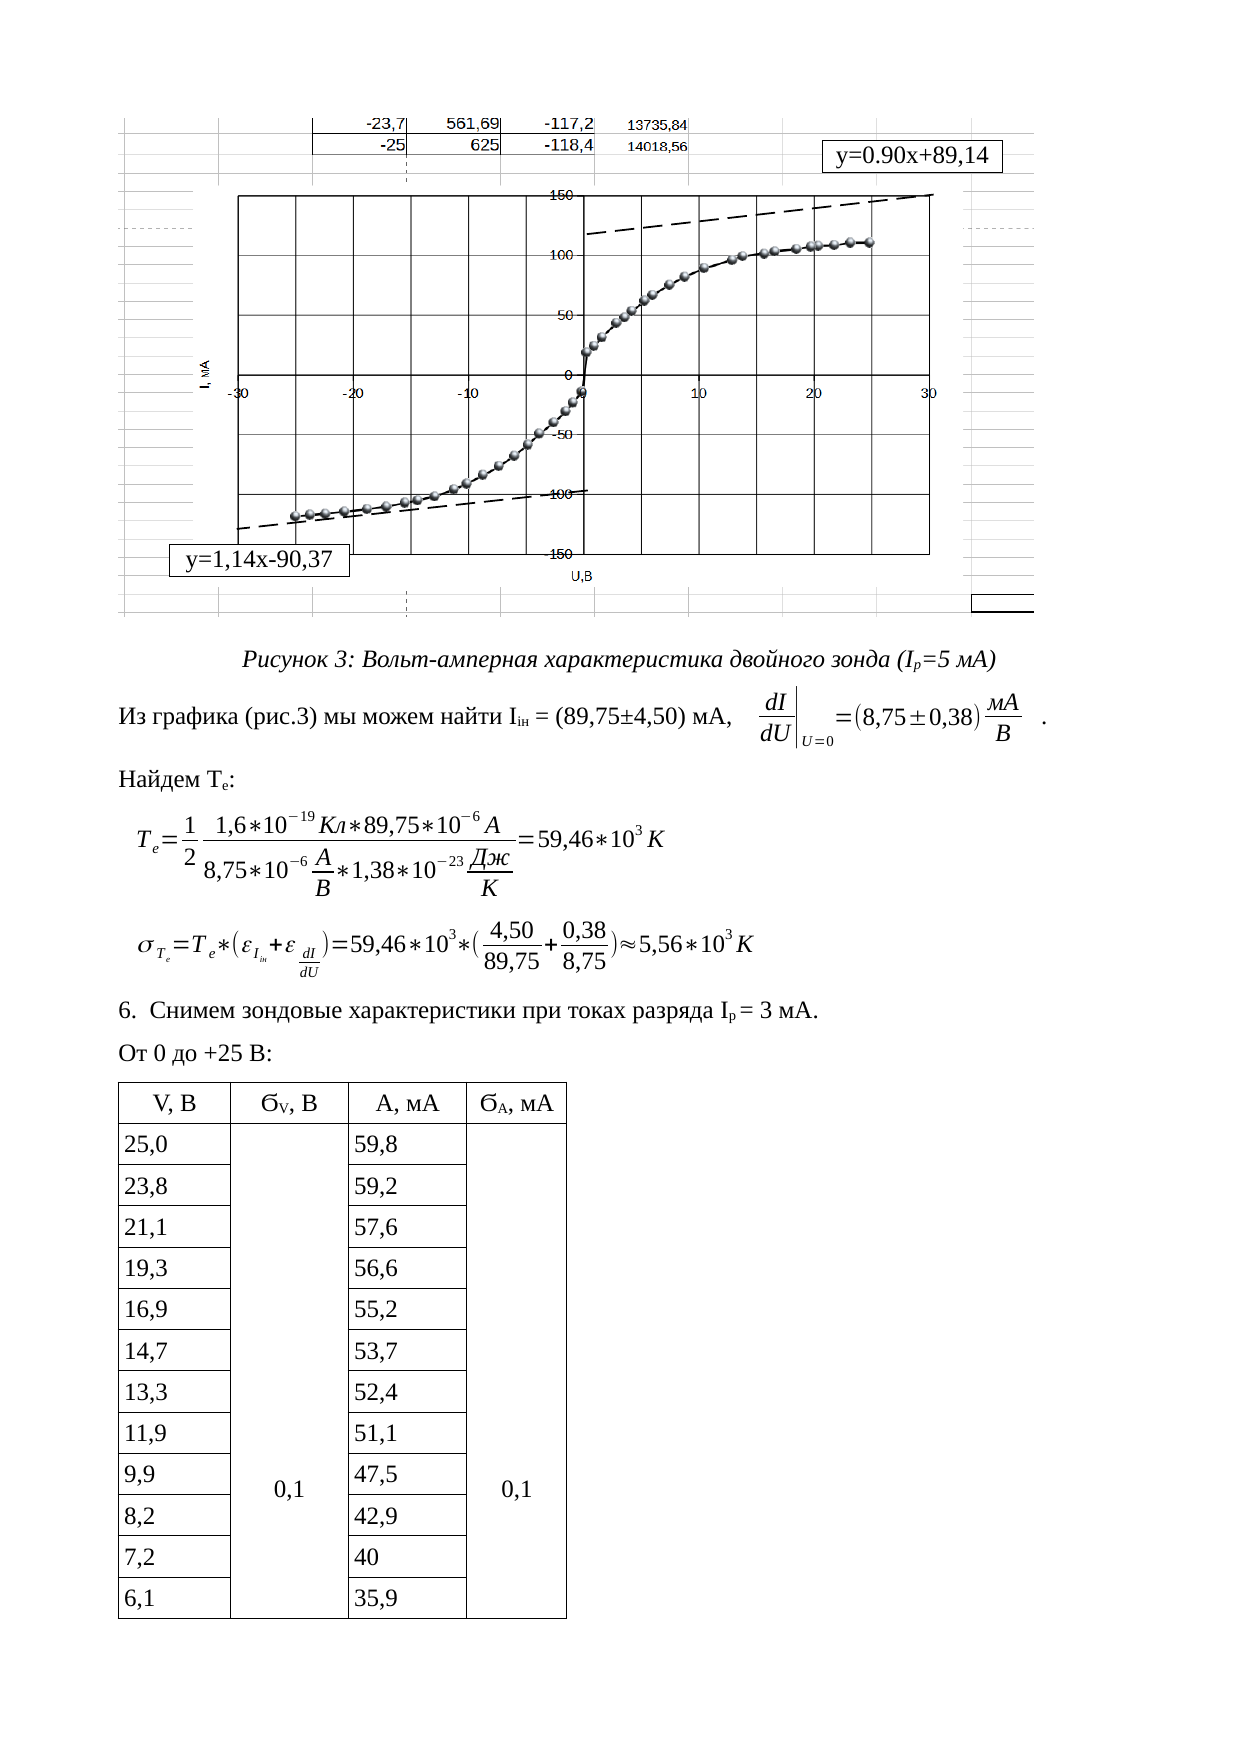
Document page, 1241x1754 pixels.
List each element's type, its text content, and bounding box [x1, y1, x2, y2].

table_cell 51,1 [349, 1413, 466, 1453]
text Из графика (рис.3) мы можем найти Iiн = (89,75±4,50) мА, . [118, 685, 1122, 750]
table_cell 57,6 [349, 1206, 466, 1247]
text 6. Снимем зондовые характеристики при токах разряда Ip = 3 мА. [118, 995, 1122, 1024]
table_cell 59,2 [349, 1165, 466, 1205]
table_cell 0,1 [467, 1124, 566, 1618]
table_cell 19,3 [119, 1248, 230, 1288]
table_cell 16,9 [119, 1289, 230, 1329]
table_header ϬV, В [231, 1083, 348, 1123]
table_cell 47,5 [349, 1454, 466, 1494]
table_cell 42,9 [349, 1495, 466, 1535]
picture [118, 118, 1034, 617]
table_cell 7,2 [119, 1536, 230, 1577]
table_cell 53,7 [349, 1330, 466, 1370]
table_cell 9,9 [119, 1454, 230, 1494]
table_cell 52,4 [349, 1371, 466, 1412]
table_cell 23,8 [119, 1165, 230, 1205]
table_cell 35,9 [349, 1578, 466, 1618]
table_cell 40 [349, 1536, 466, 1577]
table_header A, мА [349, 1083, 466, 1123]
text От 0 до +25 В: [118, 1038, 1122, 1067]
table_header ϬA, мА [467, 1083, 566, 1123]
table_cell 11,9 [119, 1413, 230, 1453]
table_cell 55,2 [349, 1289, 466, 1329]
table_cell 8,2 [119, 1495, 230, 1535]
text Рисунок 3: Вольт-амперная характеристика двойного зонда (Ip=5 мА) [118, 644, 1122, 672]
table_cell 6,1 [119, 1578, 230, 1618]
table_cell 25,0 [119, 1124, 230, 1164]
table_cell 0,1 [231, 1124, 348, 1618]
text Найдем Te: [118, 764, 1122, 793]
table_cell 13,3 [119, 1371, 230, 1412]
table_cell 56,6 [349, 1248, 466, 1288]
table_cell 59,8 [349, 1124, 466, 1164]
table_header V, В [119, 1083, 230, 1123]
table_cell 14,7 [119, 1330, 230, 1370]
table_cell 21,1 [119, 1206, 230, 1247]
